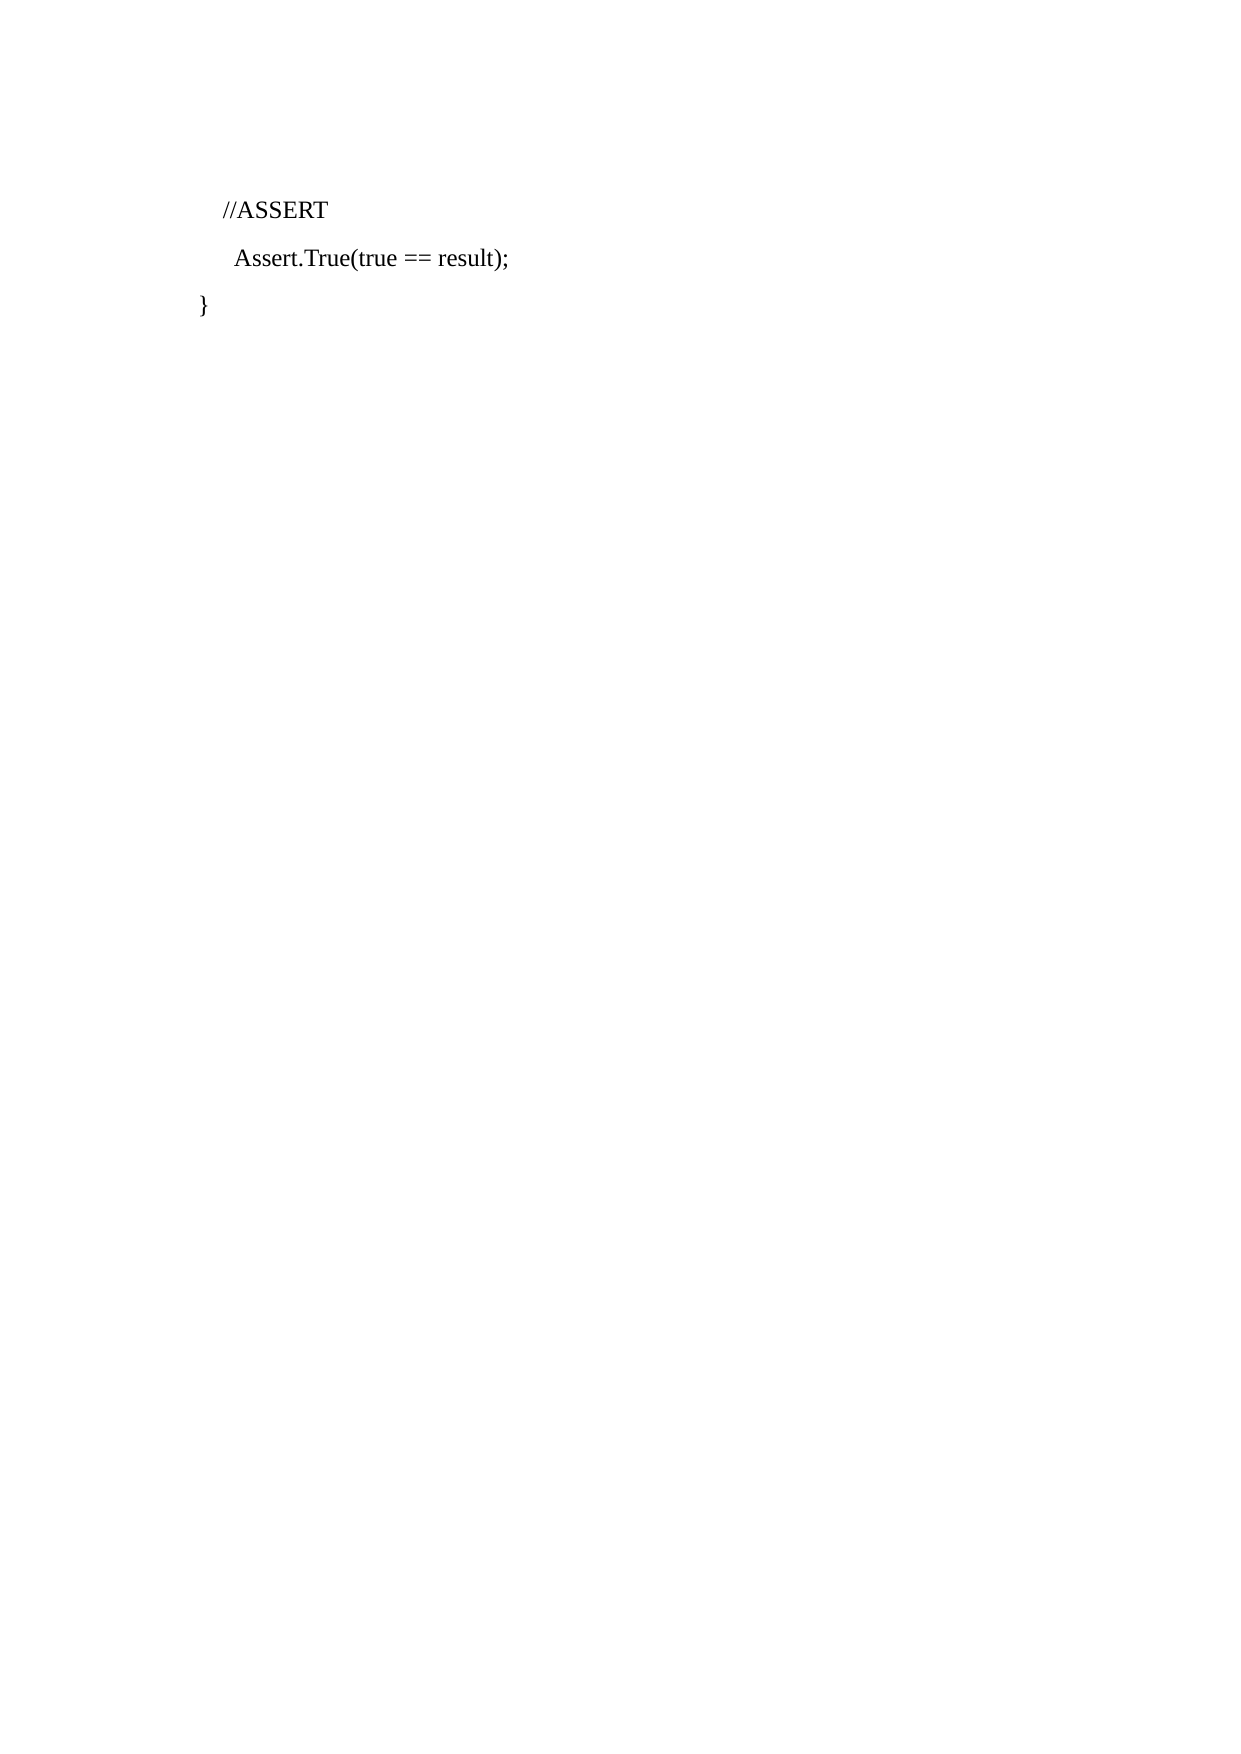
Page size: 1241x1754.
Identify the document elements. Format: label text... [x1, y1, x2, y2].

text Assert.True(true == result); [148, 243, 1092, 272]
text //ASSERT [148, 195, 1092, 224]
text } [148, 291, 1092, 319]
